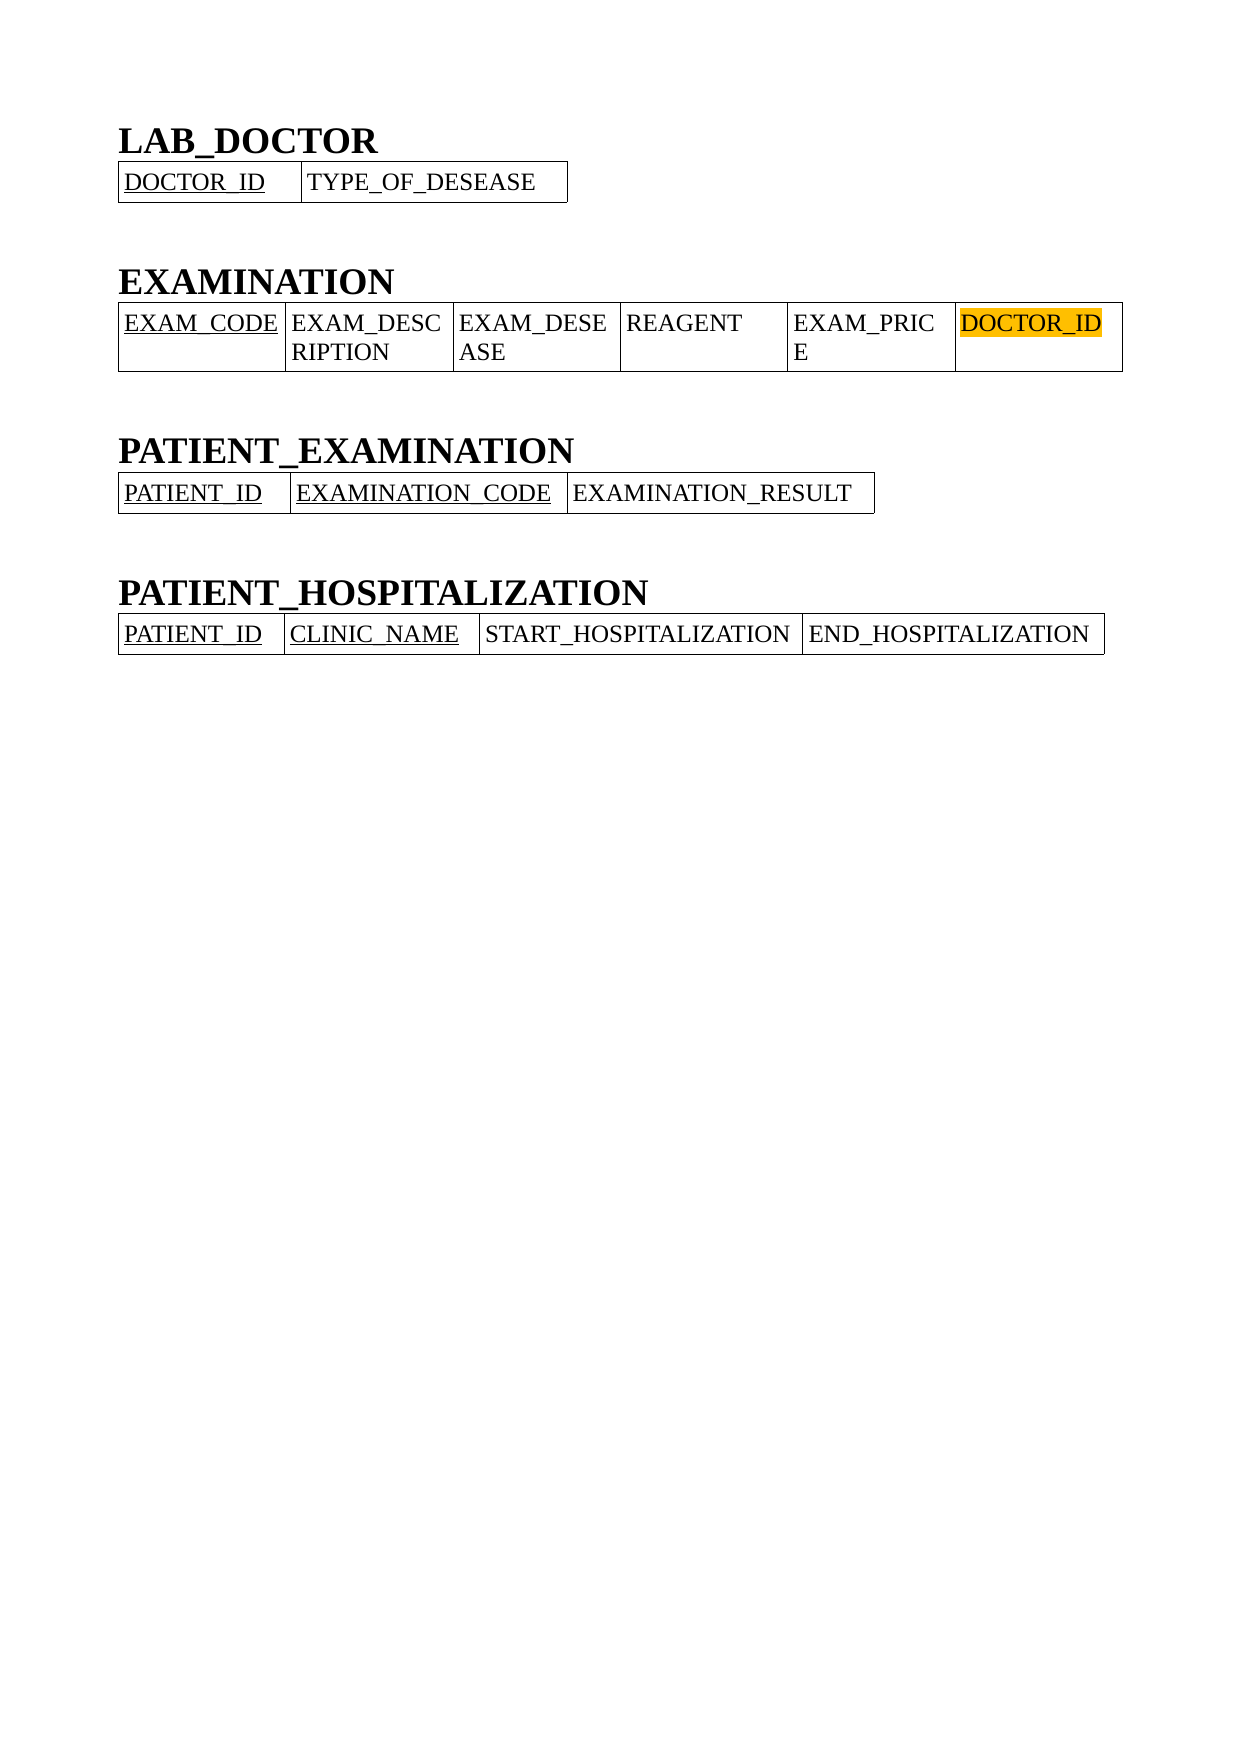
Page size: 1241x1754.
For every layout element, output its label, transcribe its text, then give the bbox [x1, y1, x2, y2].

text PATIENT_EXAMINATION [118, 429, 1122, 472]
table_header EXAMINATION_RESULT [568, 473, 874, 512]
table_header TYPE_OF_DESEASE [302, 162, 567, 202]
text EXAMINATION [118, 259, 1122, 302]
table_header EXAM_CODE [119, 303, 285, 371]
table_header EXAM_DESEASE [454, 303, 620, 371]
table_header END_HOSPITALIZATION [803, 614, 1104, 653]
table_header EXAMINATION_CODE [291, 473, 567, 512]
table_header PATIENT_ID [119, 614, 284, 653]
table_header DOCTOR_ID [119, 162, 301, 202]
table_header REAGENT [621, 303, 787, 371]
table_header EXAM_DESCRIPTION [286, 303, 453, 371]
table_header EXAM_PRICE [788, 303, 955, 371]
table_header DOCTOR_ID [956, 303, 1122, 371]
table_header CLINIC_NAME [285, 614, 479, 653]
table_header PATIENT_ID [119, 473, 290, 512]
table_header START_HOSPITALIZATION [480, 614, 802, 653]
text PATIENT_HOSPITALIZATION [118, 570, 1122, 613]
text LAB_DOCTOR [118, 118, 1122, 161]
